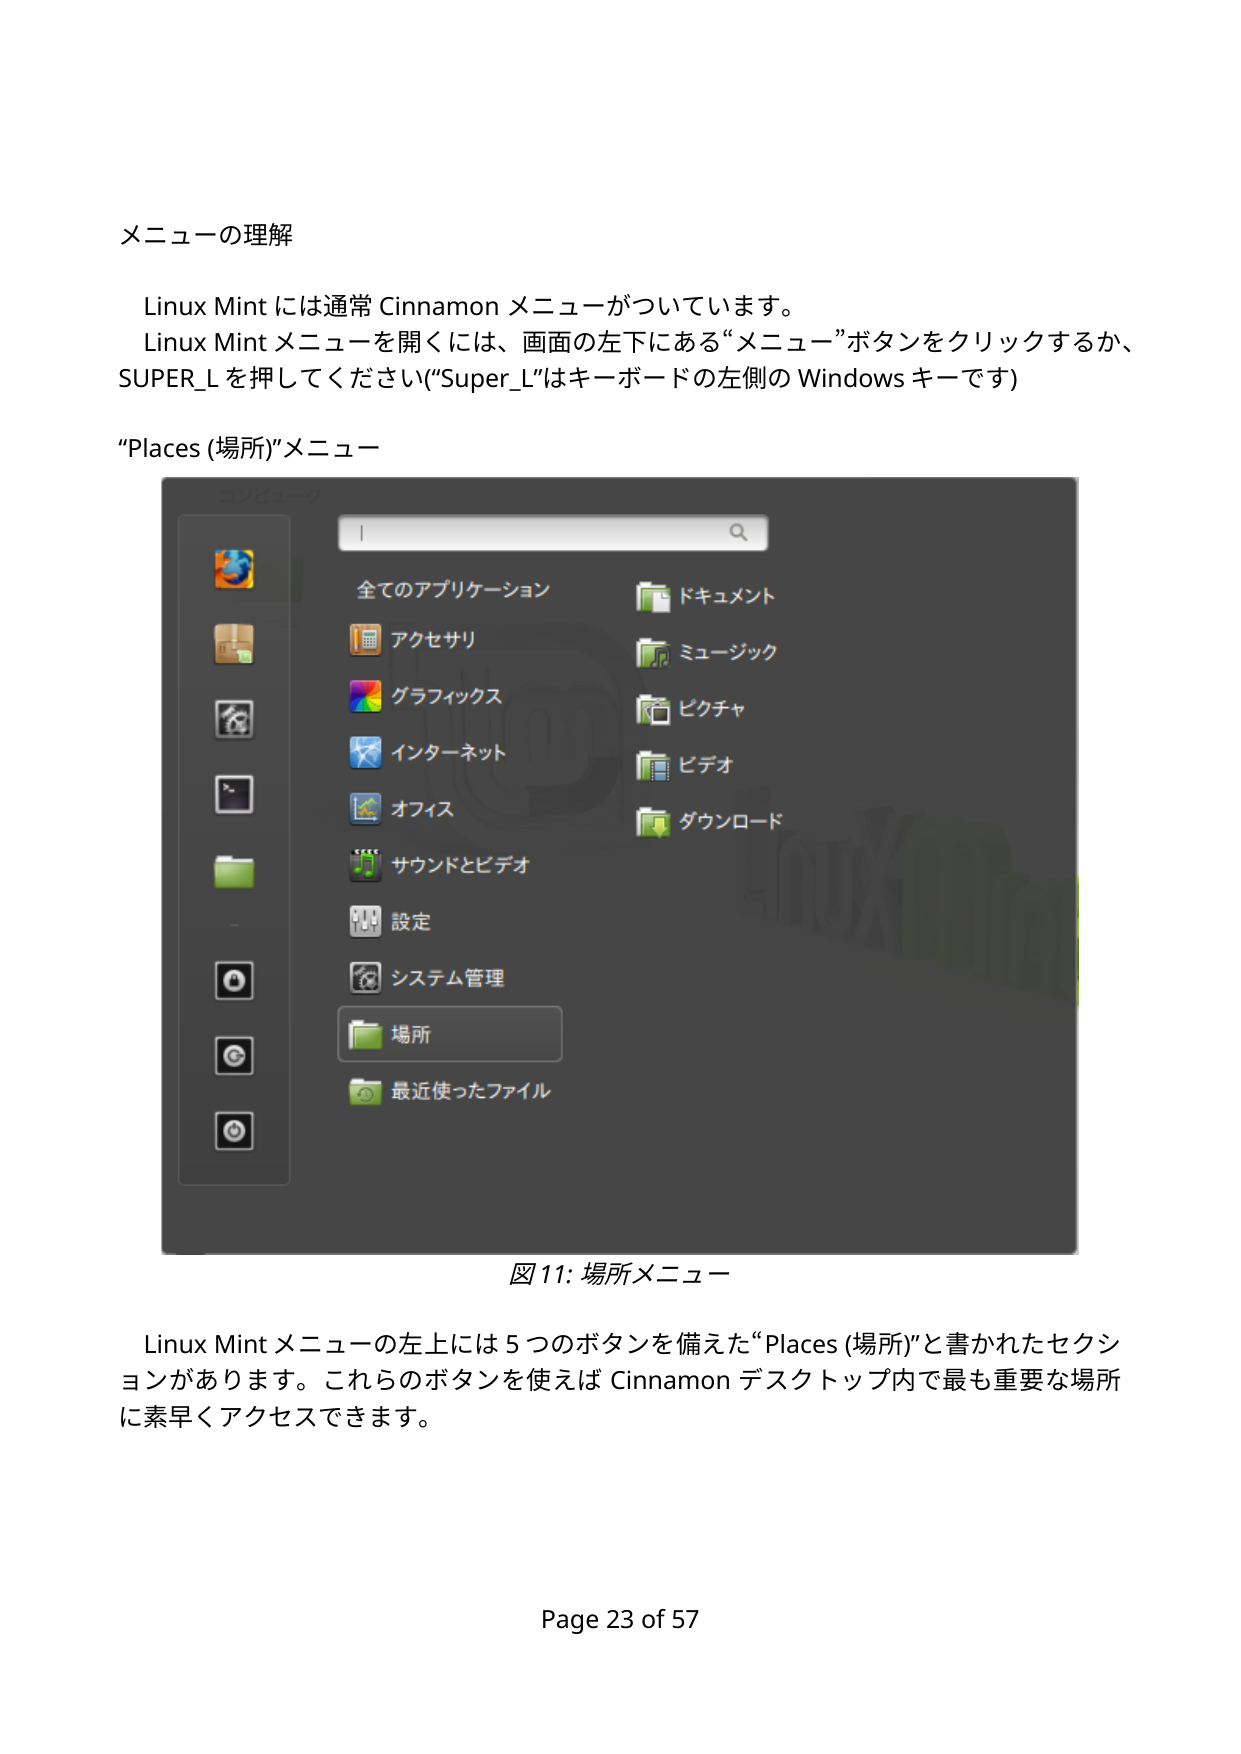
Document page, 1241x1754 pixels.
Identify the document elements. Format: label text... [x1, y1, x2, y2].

text Linux Mintメニューの左上には5つのボタンを備えた“Places (場所)”と書かれたセクションがあります。これらのボタンを使えばCinnamon デスクトップ内で最も重要な場所に素早くアクセスできます。 [118, 1324, 1122, 1433]
text 図 11: 場所メニュー [161, 1255, 1079, 1291]
text Linux Mintメニューを開くには、画面の左下にある“メニュー”ボタンをクリックするか、SUPER_Lを押してください(“Super_L”はキーボードの左側のWindowsキーです) [118, 322, 1122, 395]
text Linux Mint には通常Cinnamon メニューがついています。 [118, 286, 1122, 322]
picture [161, 477, 1079, 1255]
